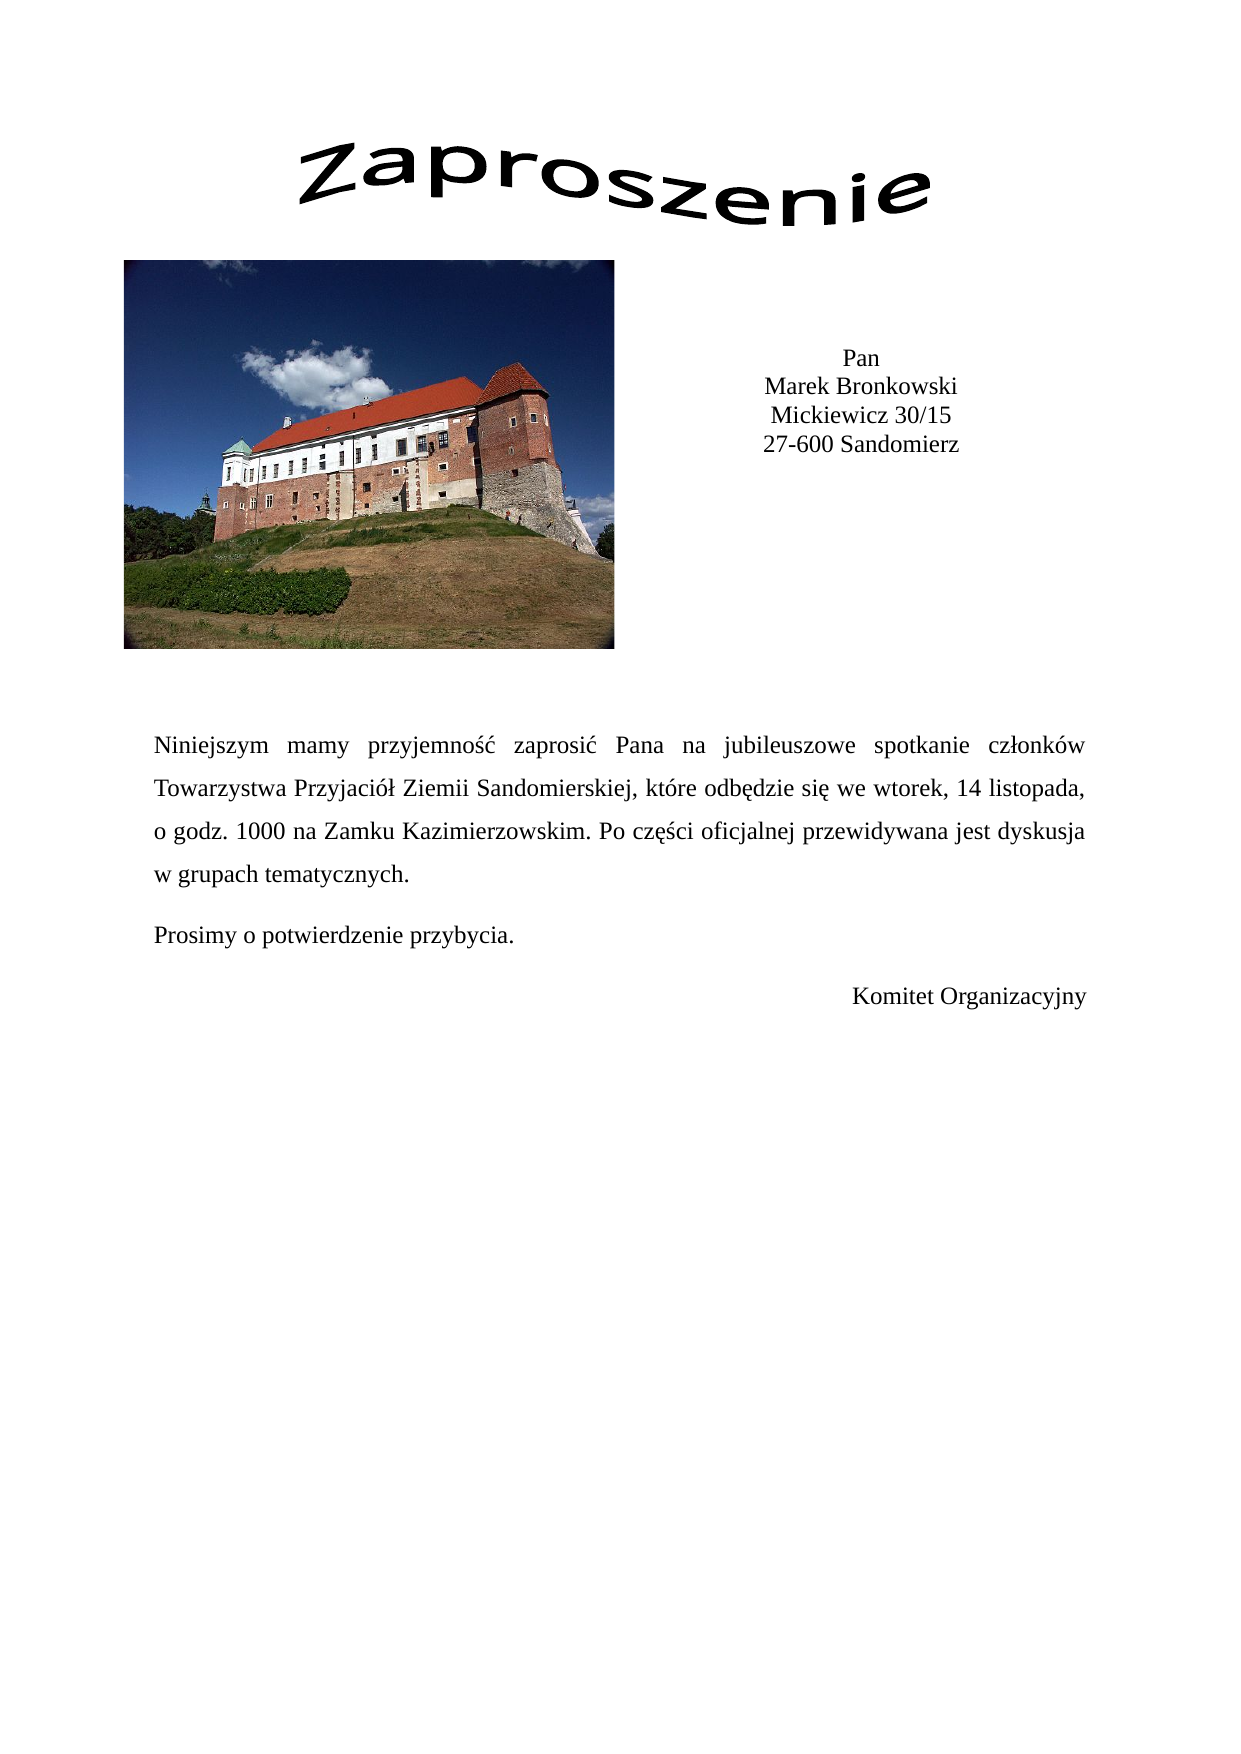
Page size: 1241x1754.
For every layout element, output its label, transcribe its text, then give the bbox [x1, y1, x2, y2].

text Pan [640, 343, 1082, 371]
text Prosimy o potwierdzenie przybycia. [153, 920, 1122, 949]
table_header [620, 255, 1122, 683]
table_header [118, 255, 620, 683]
text Mickiewicz 30/15 [640, 400, 1082, 429]
picture [123, 260, 615, 649]
text Marek Bronkowski [640, 371, 1082, 400]
text Niniejszym mamy przyjemność zaprosić Pana na jubileuszowe spotkanie członków Towarzystwa Przyjaciół Ziemii Sandomierskiej, które odbędzie się we wtorek, 14 listopada, o godz. 1000 na Zamku Kazimierzowskim. Po części oficjalnej przewidywana jest dyskusja w grupach tematycznych. [153, 730, 1087, 888]
text 27-600 Sandomierz [640, 429, 1082, 458]
text Komitet Organizacyjny [153, 981, 1087, 1009]
